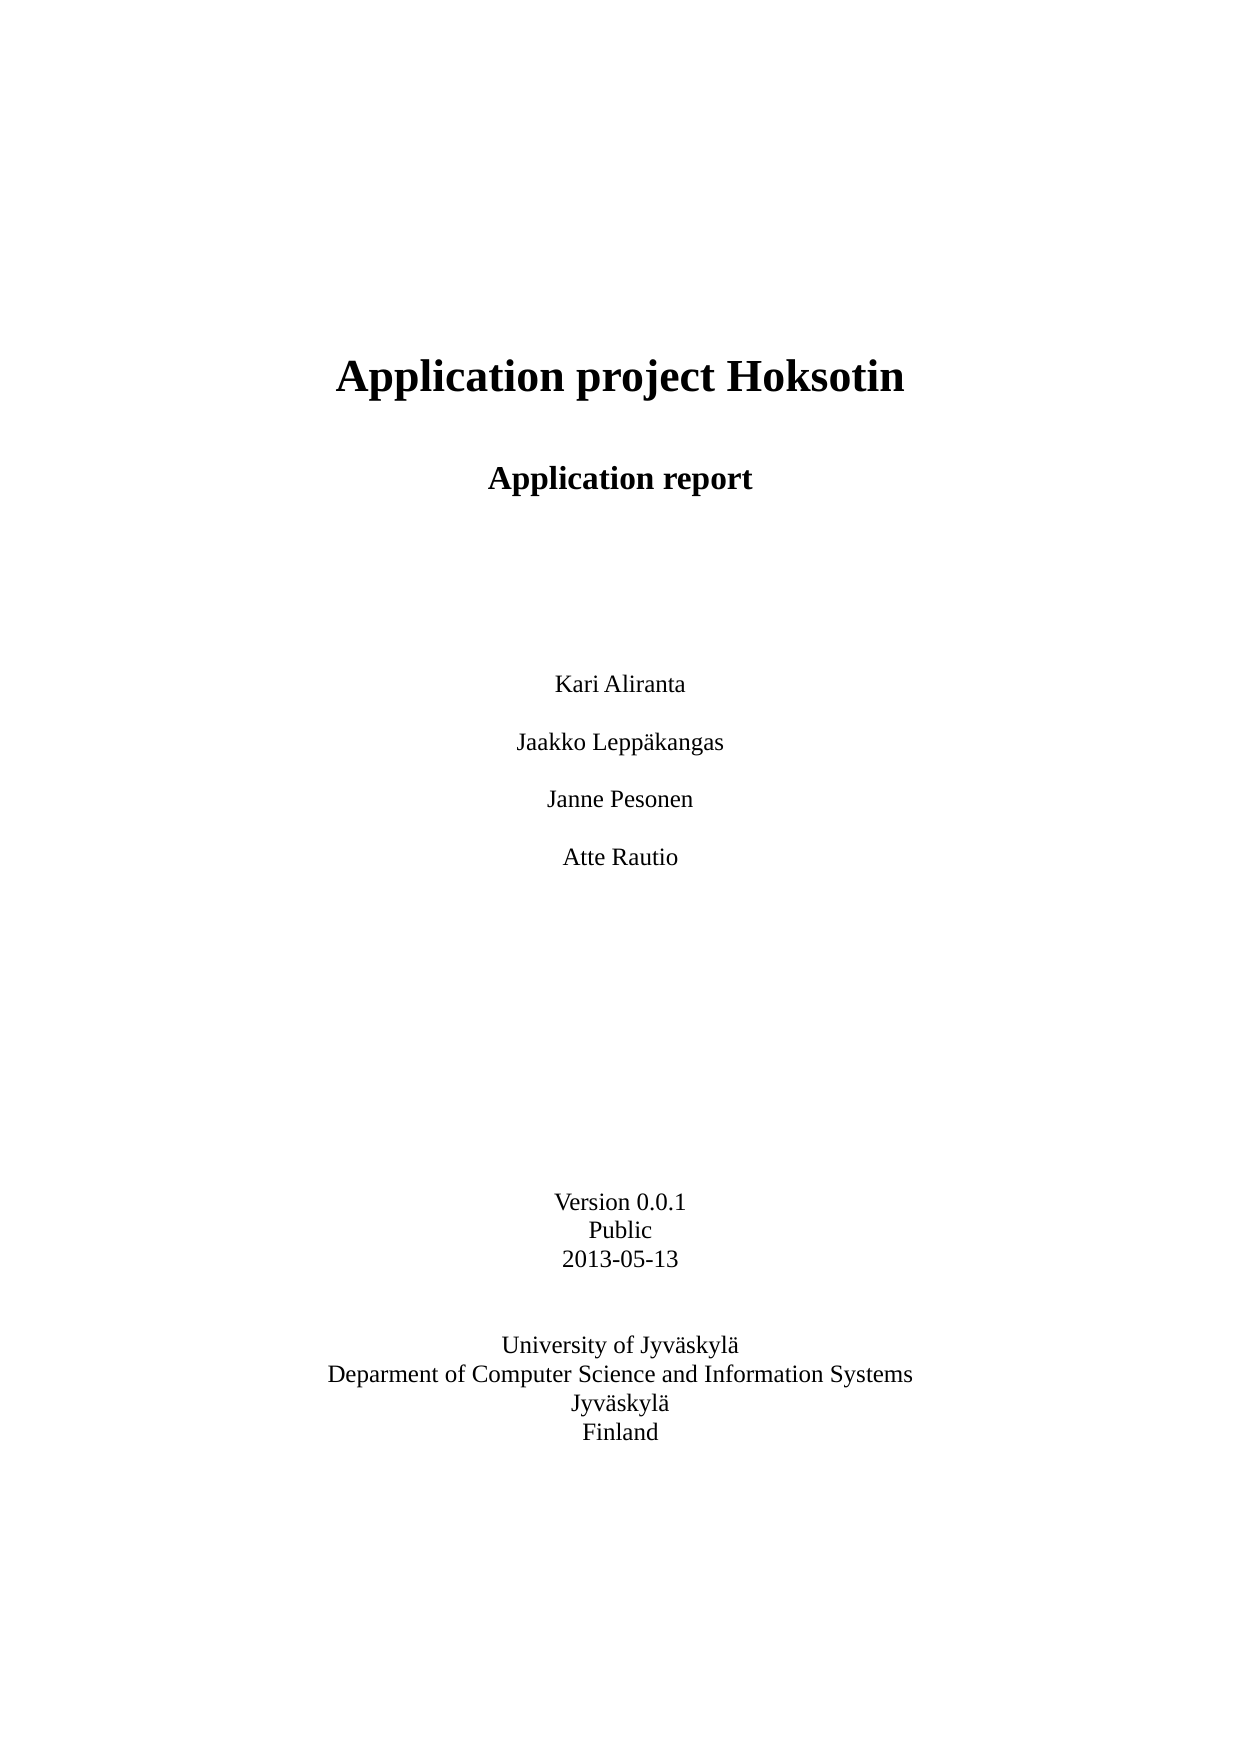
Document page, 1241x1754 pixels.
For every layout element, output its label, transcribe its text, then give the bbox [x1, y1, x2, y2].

text Deparment of Computer Science and Information Systems [118, 1359, 1122, 1388]
text Jaakko Leppäkangas [118, 727, 1122, 755]
text Public [118, 1215, 1122, 1244]
text University of Jyväskylä [118, 1330, 1122, 1359]
text Application report [118, 458, 1122, 497]
text Kari Aliranta [118, 669, 1122, 698]
text Janne Pesonen [118, 784, 1122, 813]
text Application project Hoksotin [118, 348, 1122, 401]
text Finland [118, 1417, 1122, 1445]
text Version 0.0.1 [118, 1187, 1122, 1215]
text Atte Rautio [118, 842, 1122, 870]
text 2013-05-13 [118, 1244, 1122, 1273]
text Jyväskylä [118, 1388, 1122, 1417]
